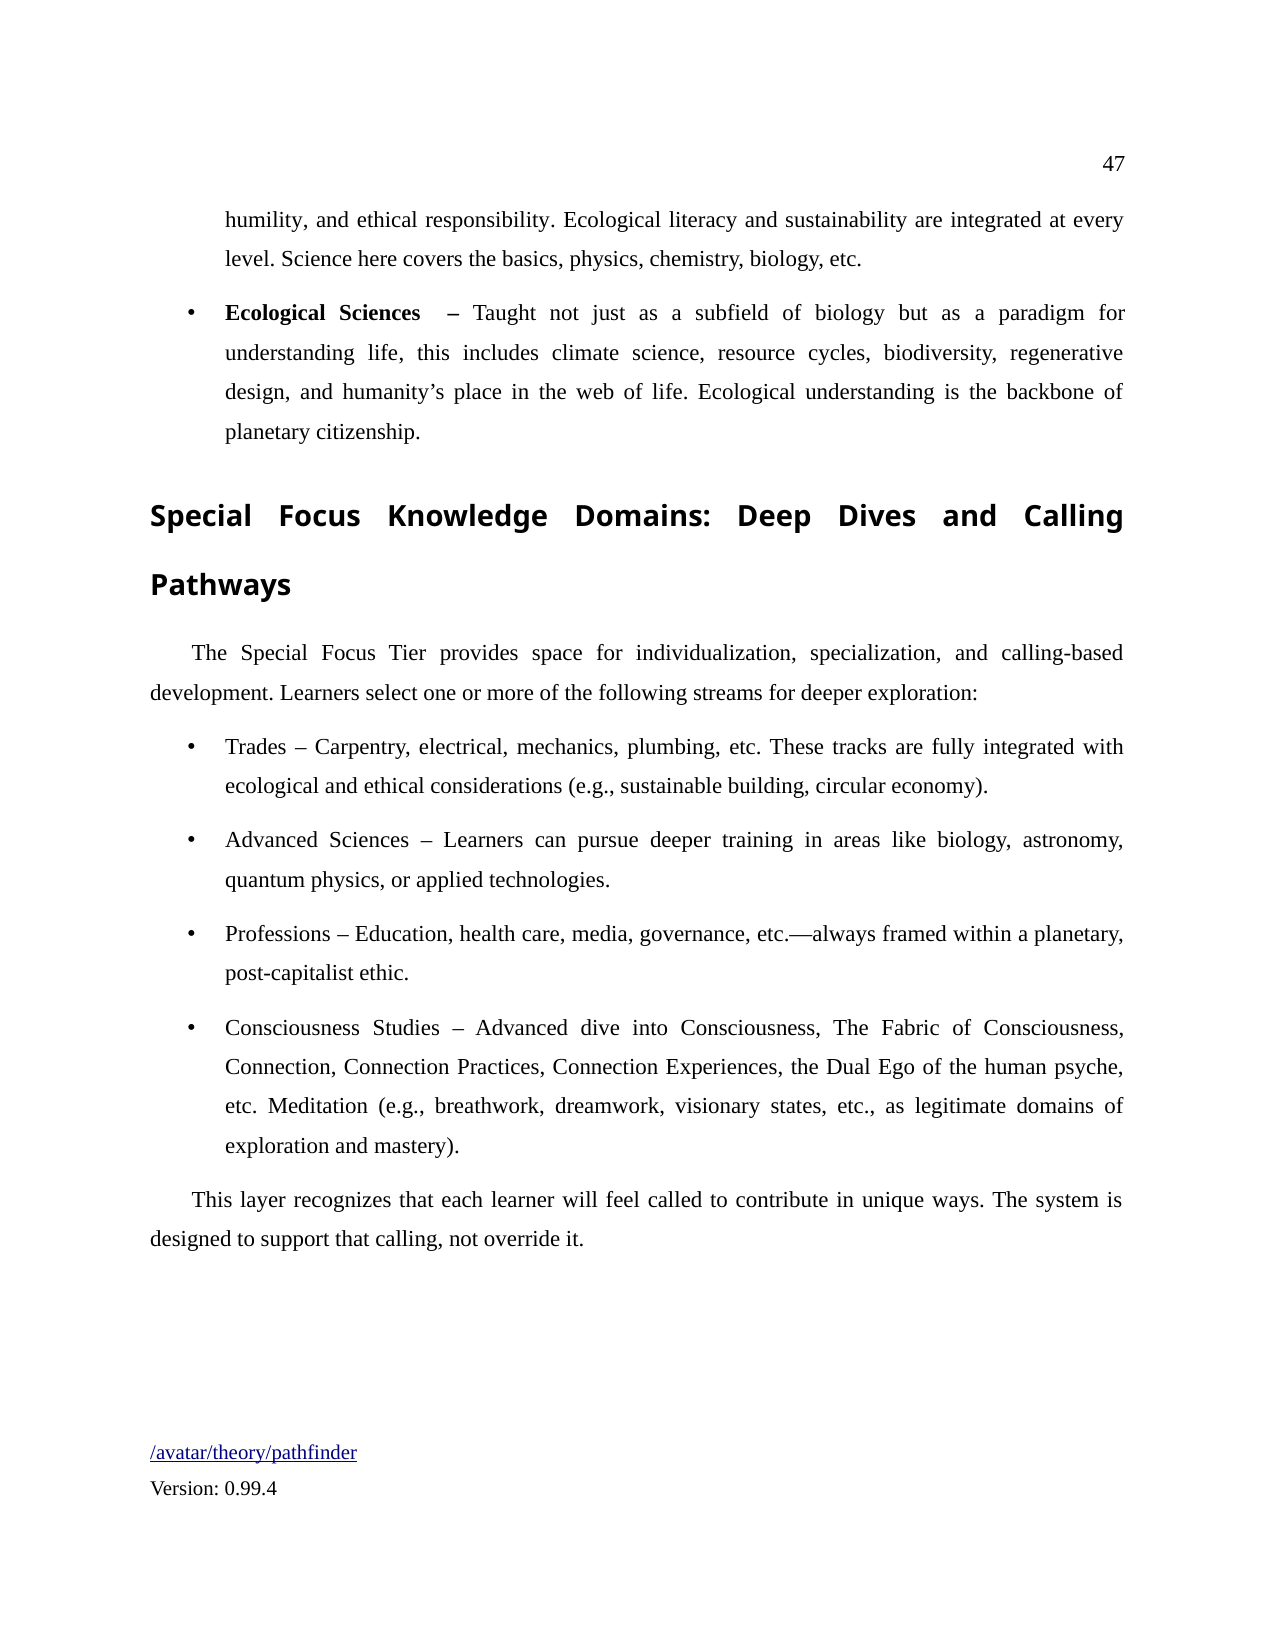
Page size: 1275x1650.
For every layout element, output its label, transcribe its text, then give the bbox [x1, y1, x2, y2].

list humility, and ethical responsibility. Ecological literacy and sustainability are integrated at every level. Science here covers the basics, physics, chemistry, biology, etc. [187, 206, 1125, 272]
list Advanced Sciences – Learners can pursue deeper training in areas like biology, astronomy, quantum physics, or applied technologies. [187, 826, 1125, 892]
subtitle Special Focus Knowledge Domains: Deep Dives and Calling Pathways [150, 496, 1125, 604]
list Professions – Education, health care, media, governance, etc.—always framed within a planetary, post-capitalist ethic. [187, 920, 1125, 986]
list Trades – Carpentry, electrical, mechanics, plumbing, etc. These tracks are fully integrated with ecological and ethical considerations (e.g., sustainable building, circular economy). [187, 733, 1125, 799]
text The Special Focus Tier provides space for individualization, specialization, and calling-based development. Learners select one or more of the following streams for deeper exploration: [150, 639, 1125, 705]
text This layer recognizes that each learner will feel called to contribute in unique ways. The system is designed to support that calling, not override it. [150, 1186, 1125, 1252]
list Consciousness Studies – Advanced dive into Consciousness, The Fabric of Consciousness, Connection, Connection Practices, Connection Experiences, the Dual Ego of the human psyche, etc. Meditation (e.g., breathwork, dreamwork, visionary states, etc., as legitimate domains of exploration and mastery). [187, 1013, 1125, 1158]
list Ecological Sciences – Taught not just as a subfield of biology but as a paradigm for understanding life, this includes climate science, resource cycles, biodiversity, regenerative design, and humanity’s place in the web of life. Ecological understanding is the backbone of planetary citizenship. [187, 299, 1125, 444]
